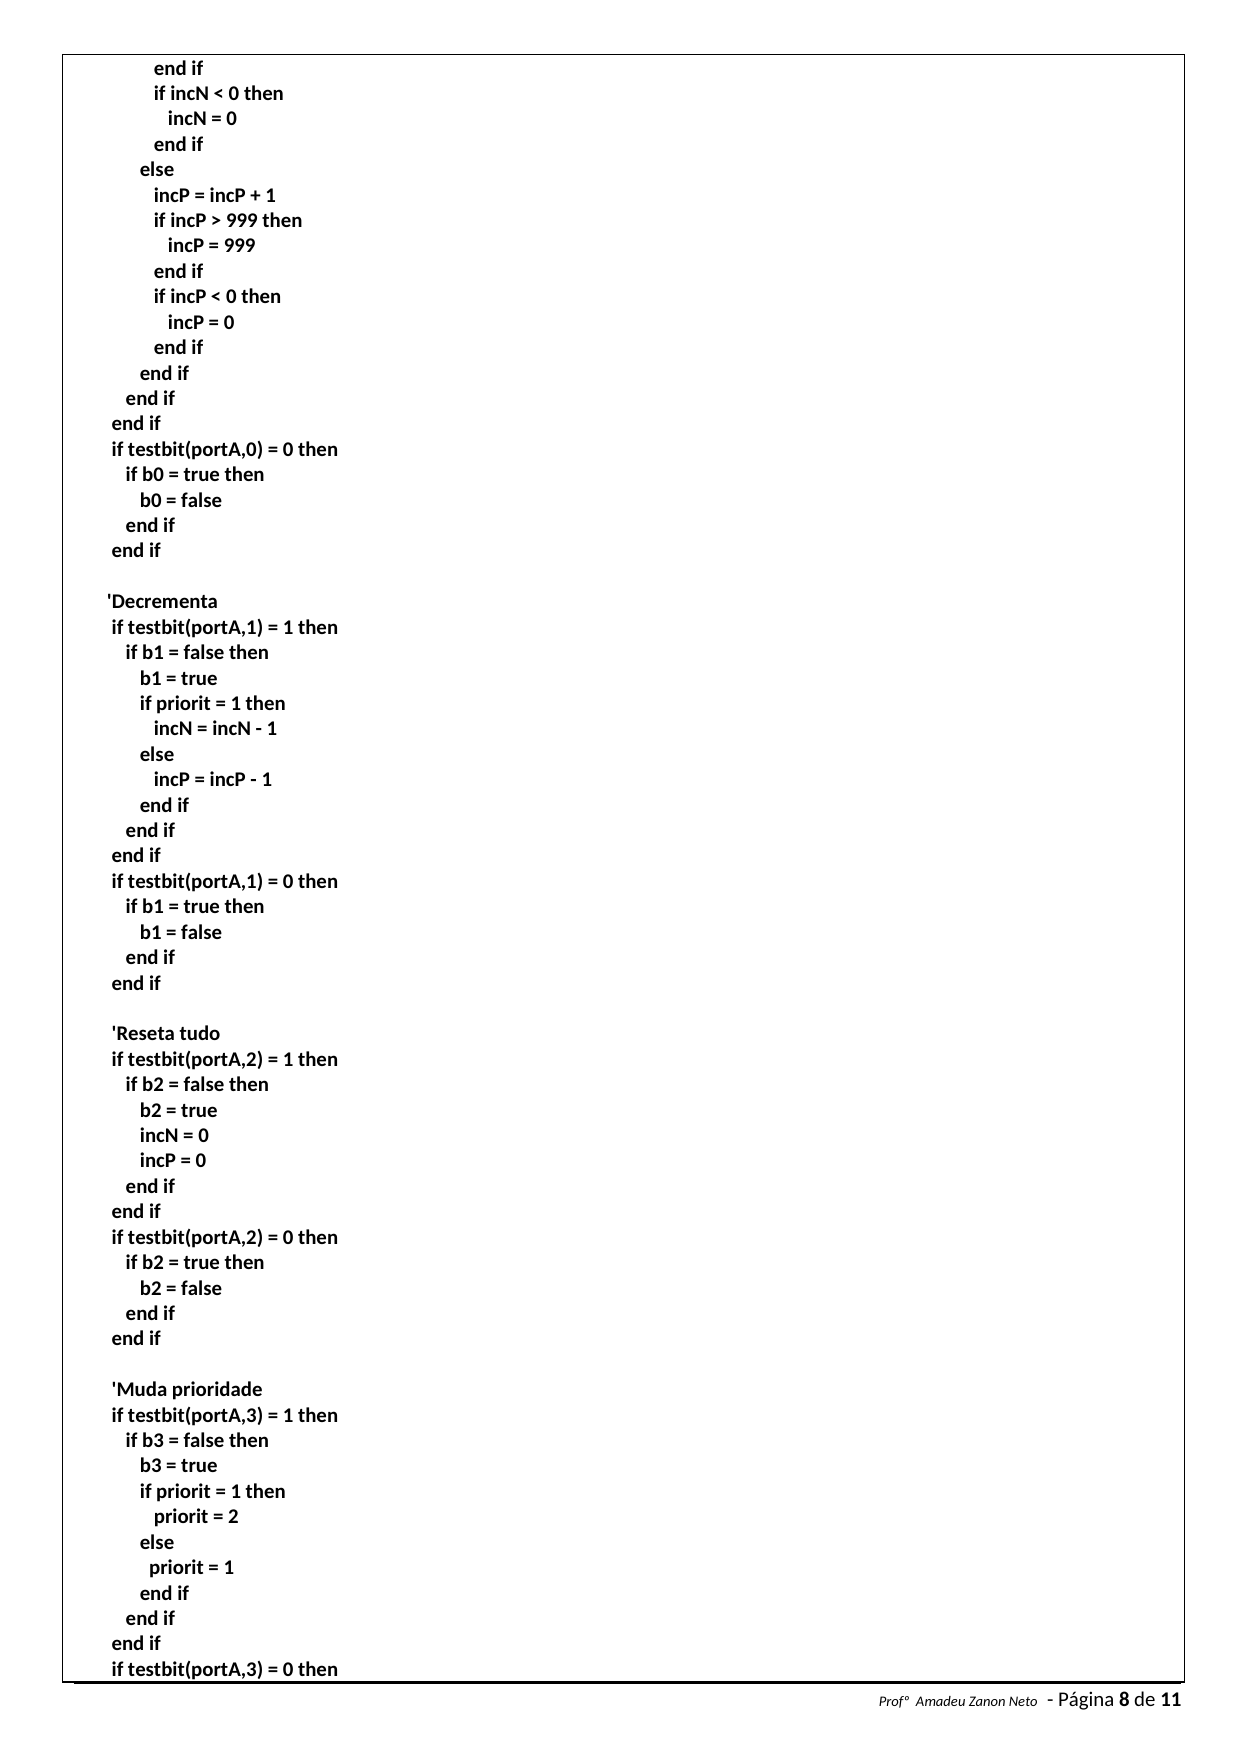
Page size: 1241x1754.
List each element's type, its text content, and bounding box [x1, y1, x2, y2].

table_header end if if incN < 0 then incN = 0 end if else incP = incP + 1 if incP > 999 then incP = 999 end if if incP < 0 then incP = 0 end if end if end if end if if testbit(portA,0) = 0 then if b0 = true then b0 = false end if end if 'Decrementa if testbit(portA,1) = 1 then if b1 = false then b1 = true if priorit = 1 then incN = incN - 1 else incP = incP - 1 end if end if end if if testbit(portA,1) = 0 then if b1 = true then b1 = false end if end if 'Reseta tudo if testbit(portA,2) = 1 then if b2 = false then b2 = true incN = 0 incP = 0 end if end if if testbit(portA,2) = 0 then if b2 = true then b2 = false end if end if 'Muda prioridade if testbit(portA,3) = 1 then if b3 = false then b3 = true if priorit = 1 then priorit = 2 else priorit = 1 end if end if end if if testbit(portA,3) = 0 then [63, 55, 1184, 1681]
